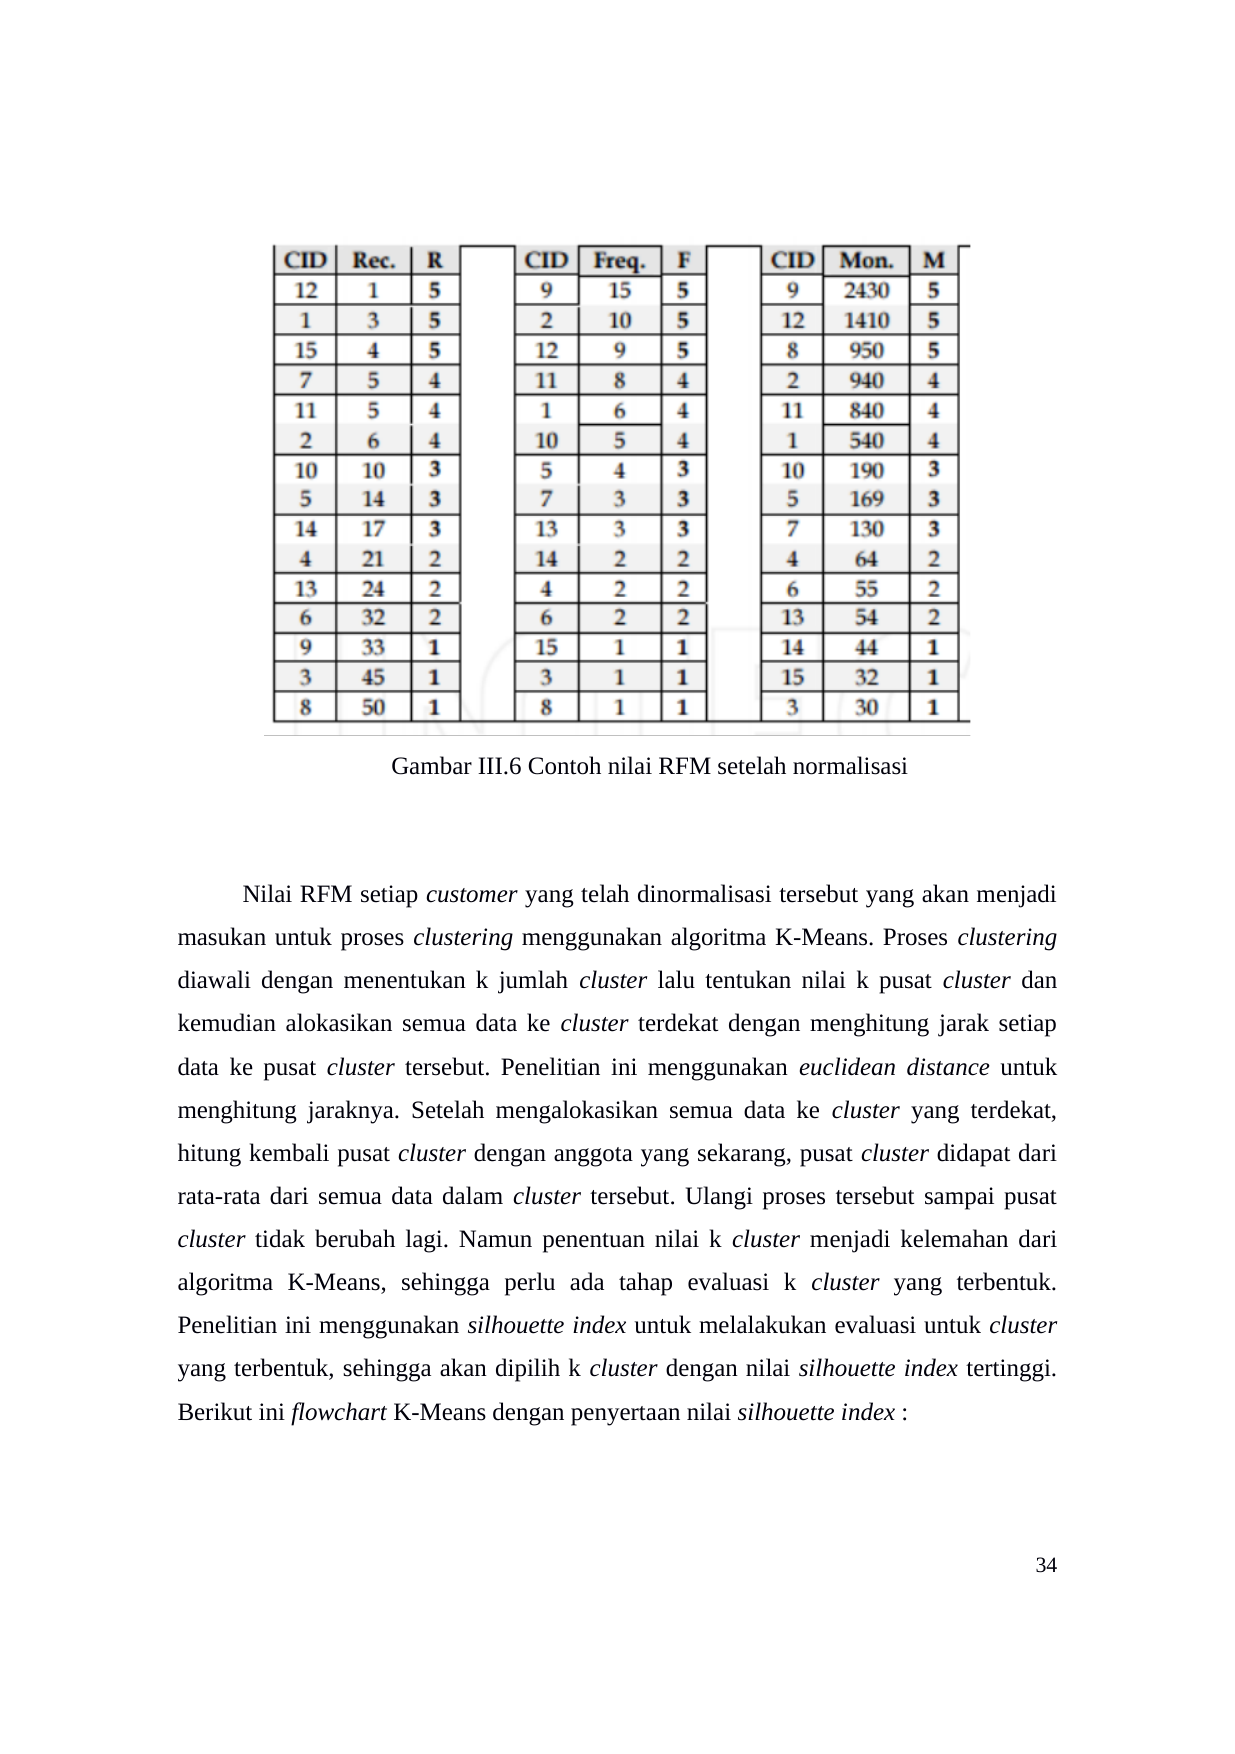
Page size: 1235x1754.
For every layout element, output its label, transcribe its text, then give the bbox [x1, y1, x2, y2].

picture [264, 236, 971, 737]
text Gambar III.6 Contoh nilai RFM setelah normalisasi [177, 236, 1057, 780]
text Nilai RFM setiap customer yang telah dinormalisasi tersebut yang akan menjadi masukan untuk proses clustering menggunakan algoritma K-Means. Proses clustering diawali dengan menentukan k jumlah cluster lalu tentukan nilai k pusat cluster dan kemudian alokasikan semua data ke cluster terdekat dengan menghitung jarak setiap data ke pusat cluster tersebut. Penelitian ini menggunakan euclidean distance untuk menghitung jaraknya. Setelah mengalokasikan semua data ke cluster yang terdekat, hitung kembali pusat cluster dengan anggota yang sekarang, pusat cluster didapat dari rata-rata dari semua data dalam cluster tersebut. Ulangi proses tersebut sampai pusat cluster tidak berubah lagi. Namun penentuan nilai k cluster menjadi kelemahan dari algoritma K-Means, sehingga perlu ada tahap evaluasi k cluster yang terbentuk. Penelitian ini menggunakan silhouette index untuk melalakukan evaluasi untuk cluster yang terbentuk, sehingga akan dipilih k cluster dengan nilai silhouette index tertinggi. Berikut ini flowchart K-Means dengan penyertaan nilai silhouette index : [177, 879, 1057, 1425]
